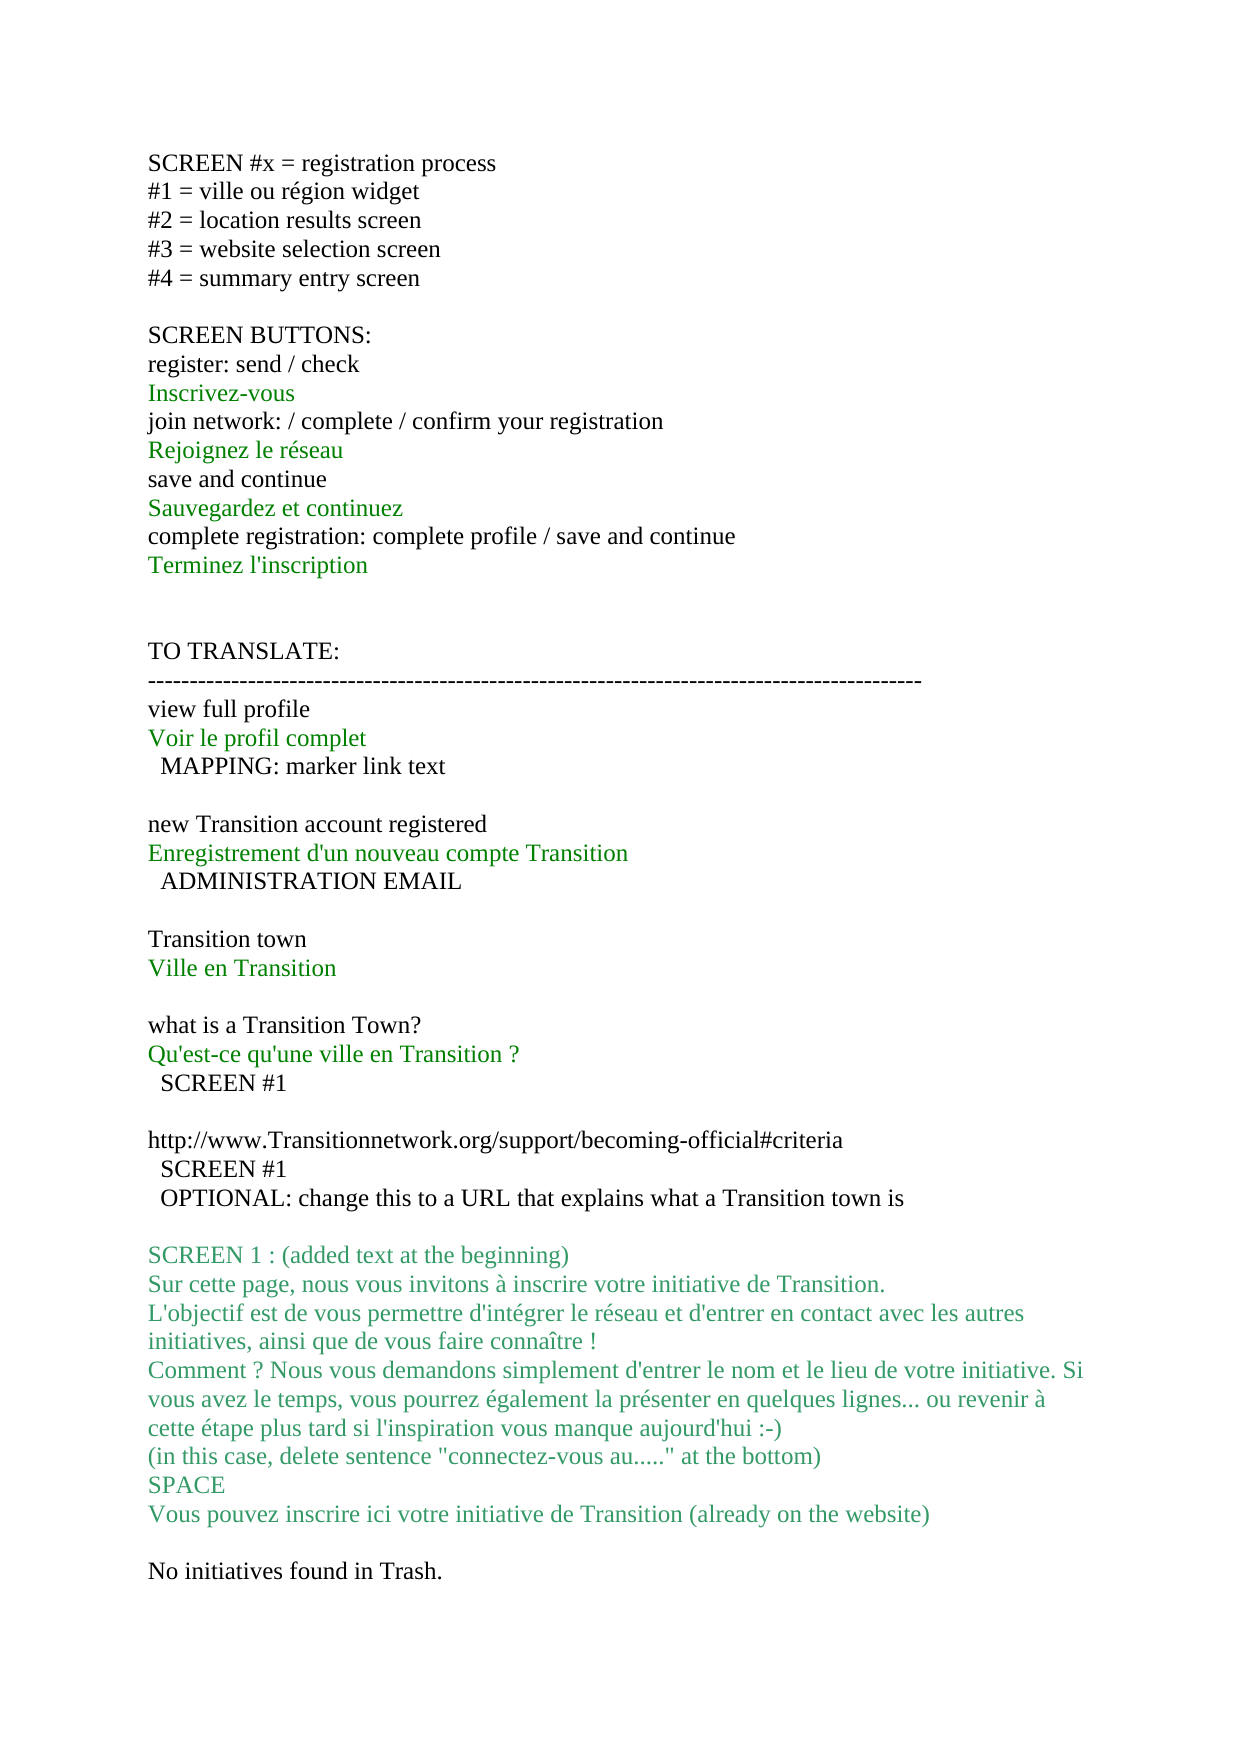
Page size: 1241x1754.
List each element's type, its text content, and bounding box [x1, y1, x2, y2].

text Voir le profil complet [148, 723, 1093, 751]
text SCREEN #1 [148, 1154, 1093, 1183]
text #1 = ville ou région widget [148, 176, 1093, 205]
text ADMINISTRATION EMAIL [148, 866, 1093, 895]
text Enregistrement d'un nouveau compte Transition [148, 838, 1093, 866]
text view full profile [148, 694, 1093, 723]
text new Transition account registered [148, 809, 1093, 838]
text register: send / check [148, 349, 1093, 378]
text #3 = website selection screen [148, 234, 1093, 263]
text #2 = location results screen [148, 205, 1093, 234]
text No initiatives found in Trash. [148, 1556, 1093, 1585]
text MAPPING: marker link text [148, 751, 1093, 780]
text Sauvegardez et continuez [148, 493, 1093, 521]
text Rejoignez le réseau [148, 435, 1093, 464]
text SPACE [148, 1470, 1093, 1499]
text Ville en Transition [148, 953, 1093, 981]
text Transition town [148, 924, 1093, 953]
text save and continue [148, 464, 1093, 493]
text SCREEN BUTTONS: [148, 320, 1093, 349]
text Sur cette page, nous vous invitons à inscrire votre initiative de Transition. [148, 1269, 1093, 1298]
text Qu'est-ce qu'une ville en Transition ? [148, 1039, 1093, 1068]
text (in this case, delete sentence "connectez-vous au....." at the bottom) [148, 1441, 1093, 1470]
text Terminez l'inscription [148, 550, 1093, 579]
text http://www.Transitionnetwork.org/support/becoming-official#criteria [148, 1125, 1093, 1154]
text Comment ? Nous vous demandons simplement d'entrer le nom et le lieu de votre initiative. Si vous avez le temps, vous pourrez également la présenter en quelques lignes... ou revenir à cette étape plus tard si l'inspiration vous manque aujourd'hui :-) [148, 1355, 1093, 1441]
text #4 = summary entry screen [148, 263, 1093, 291]
text Inscrivez-vous [148, 378, 1093, 406]
text complete registration: complete profile / save and continue [148, 521, 1093, 550]
text SCREEN #1 [148, 1068, 1093, 1096]
text Vous pouvez inscrire ici votre initiative de Transition (already on the website) [148, 1499, 1093, 1528]
text SCREEN #x = registration process [148, 148, 1093, 176]
text OPTIONAL: change this to a URL that explains what a Transition town is [148, 1183, 1093, 1211]
text join network: / complete / confirm your registration [148, 406, 1093, 435]
text SCREEN 1 : (added text at the beginning) [148, 1240, 1093, 1269]
text TO TRANSLATE: --------------------------------------------------------------------------------------------- [148, 636, 1093, 694]
text L'objectif est de vous permettre d'intégrer le réseau et d'entrer en contact avec les autres initiatives, ainsi que de vous faire connaître ! [148, 1298, 1093, 1355]
text what is a Transition Town? [148, 1010, 1093, 1039]
